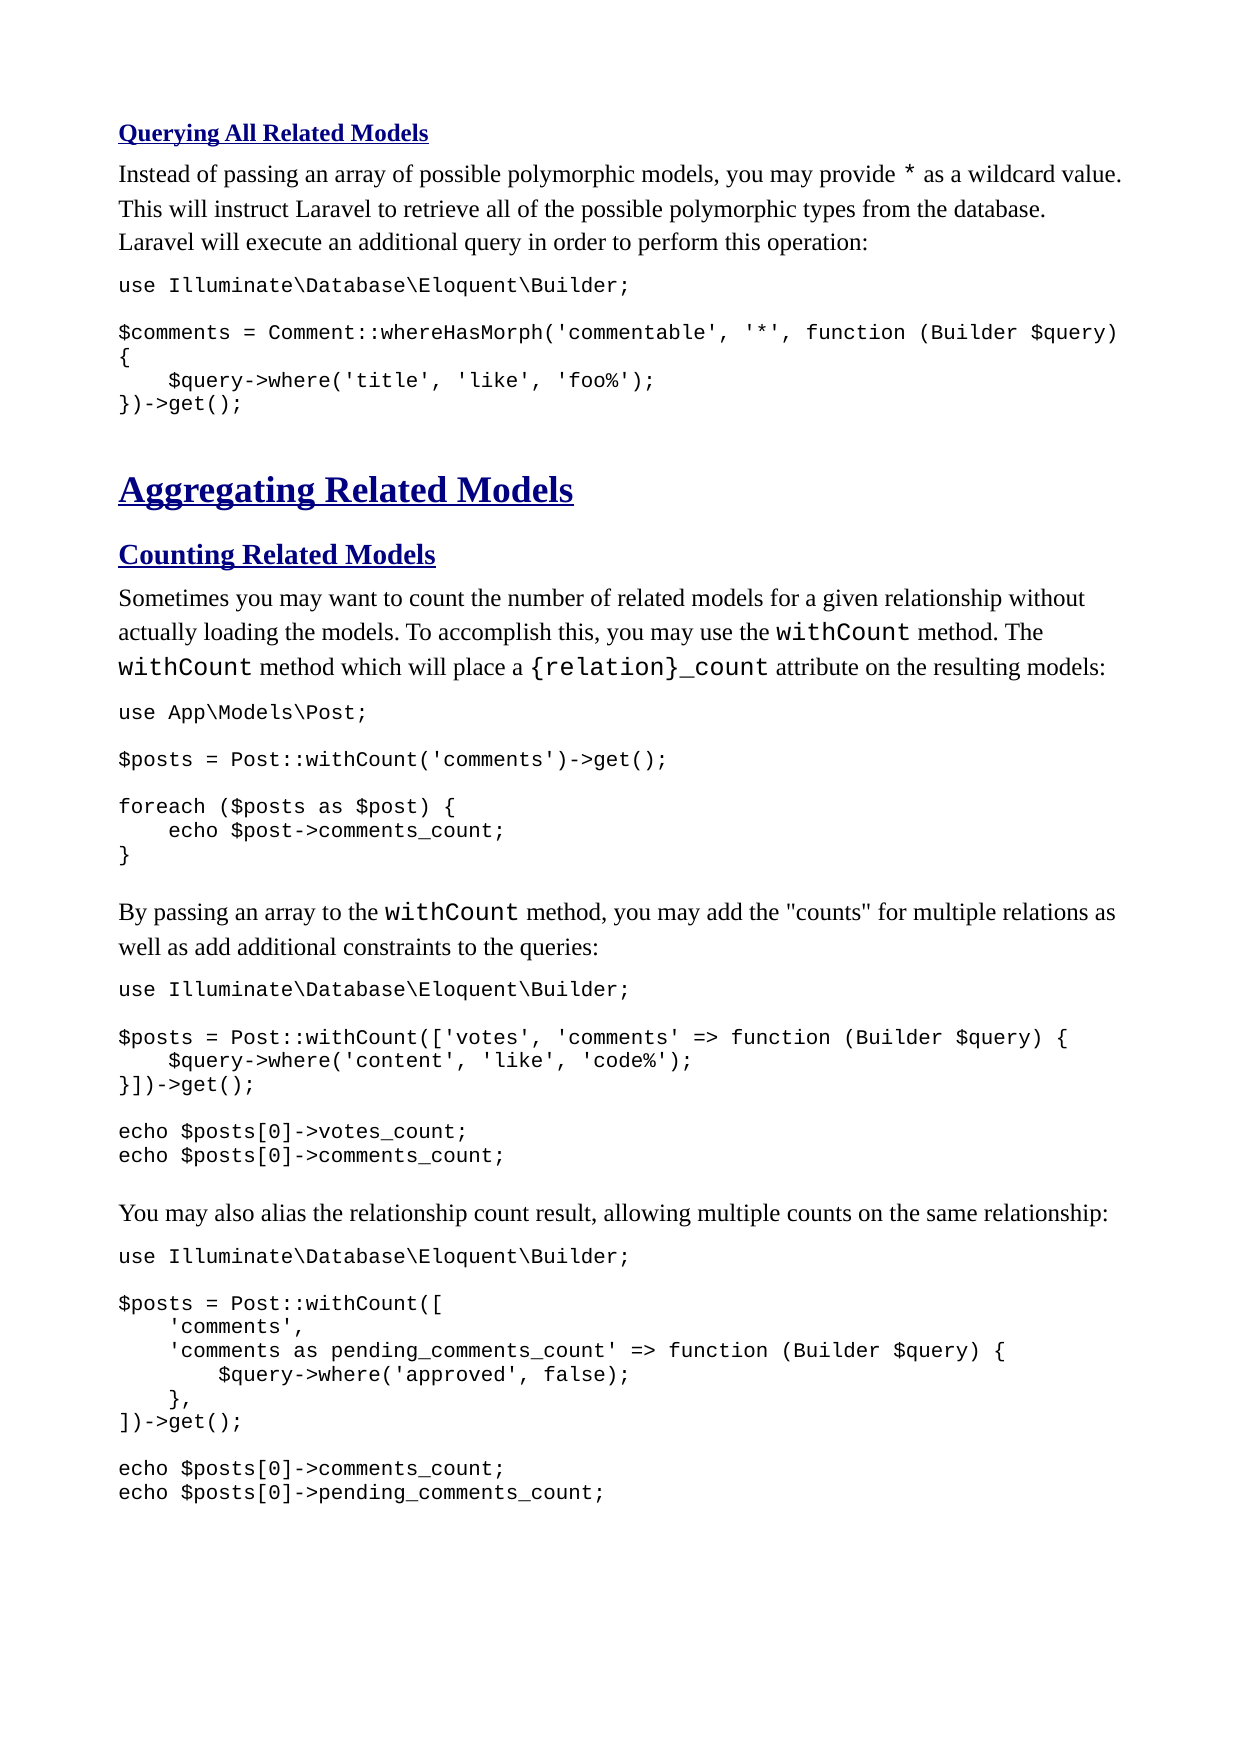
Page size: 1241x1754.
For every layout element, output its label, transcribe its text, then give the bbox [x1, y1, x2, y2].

text 'comments', [118, 1317, 1122, 1340]
text By passing an array to the withCount method, you may add the "counts" for multiple relations as well as add additional constraints to the queries: [118, 897, 1122, 961]
text echo $posts[0]->comments_count; [118, 1458, 1122, 1482]
text }])->get(); [118, 1074, 1122, 1098]
text } [118, 843, 1122, 867]
subtitle Querying All Related Models [118, 118, 1122, 147]
text })->get(); [118, 393, 1122, 417]
text 'comments as pending_comments_count' => function (Builder $query) { [118, 1340, 1122, 1364]
text ])->get(); [118, 1411, 1122, 1435]
text }, [118, 1387, 1122, 1411]
text use Illuminate\Database\Eloquent\Builder; [118, 979, 1122, 1003]
text $comments = Comment::whereHasMorph('commentable', '*', function (Builder $query) { [118, 322, 1122, 370]
text $query->where('title', 'like', 'foo%'); [118, 370, 1122, 393]
text $posts = Post::withCount('comments')->get(); [118, 749, 1122, 773]
text use Illuminate\Database\Eloquent\Builder; [118, 275, 1122, 299]
text $query->where('approved', false); [118, 1364, 1122, 1387]
text echo $posts[0]->pending_comments_count; [118, 1482, 1122, 1506]
text echo $posts[0]->comments_count; [118, 1145, 1122, 1168]
text Sometimes you may want to count the number of related models for a given relationship without actually loading the models. To accomplish this, you may use the withCount method. The withCount method which will place a {relation}_count attribute on the resulting models: [118, 583, 1122, 682]
text echo $post->comments_count; [118, 820, 1122, 843]
text Instead of passing an array of possible polymorphic models, you may provide * as a wildcard value. This will instruct Laravel to retrieve all of the possible polymorphic types from the database. Laravel will execute an additional query in order to perform this operation: [118, 159, 1122, 256]
text use Illuminate\Database\Eloquent\Builder; [118, 1246, 1122, 1269]
text $posts = Post::withCount([ [118, 1293, 1122, 1317]
text foreach ($posts as $post) { [118, 796, 1122, 820]
subtitle Counting Related Models [118, 537, 1122, 571]
text You may also alias the relationship count result, allowing multiple counts on the same relationship: [118, 1198, 1122, 1227]
text $query->where('content', 'like', 'code%'); [118, 1050, 1122, 1074]
text use App\Models\Post; [118, 702, 1122, 725]
text $posts = Post::withCount(['votes', 'comments' => function (Builder $query) { [118, 1027, 1122, 1050]
text echo $posts[0]->votes_count; [118, 1121, 1122, 1145]
subtitle Aggregating Related Models [118, 467, 1122, 510]
